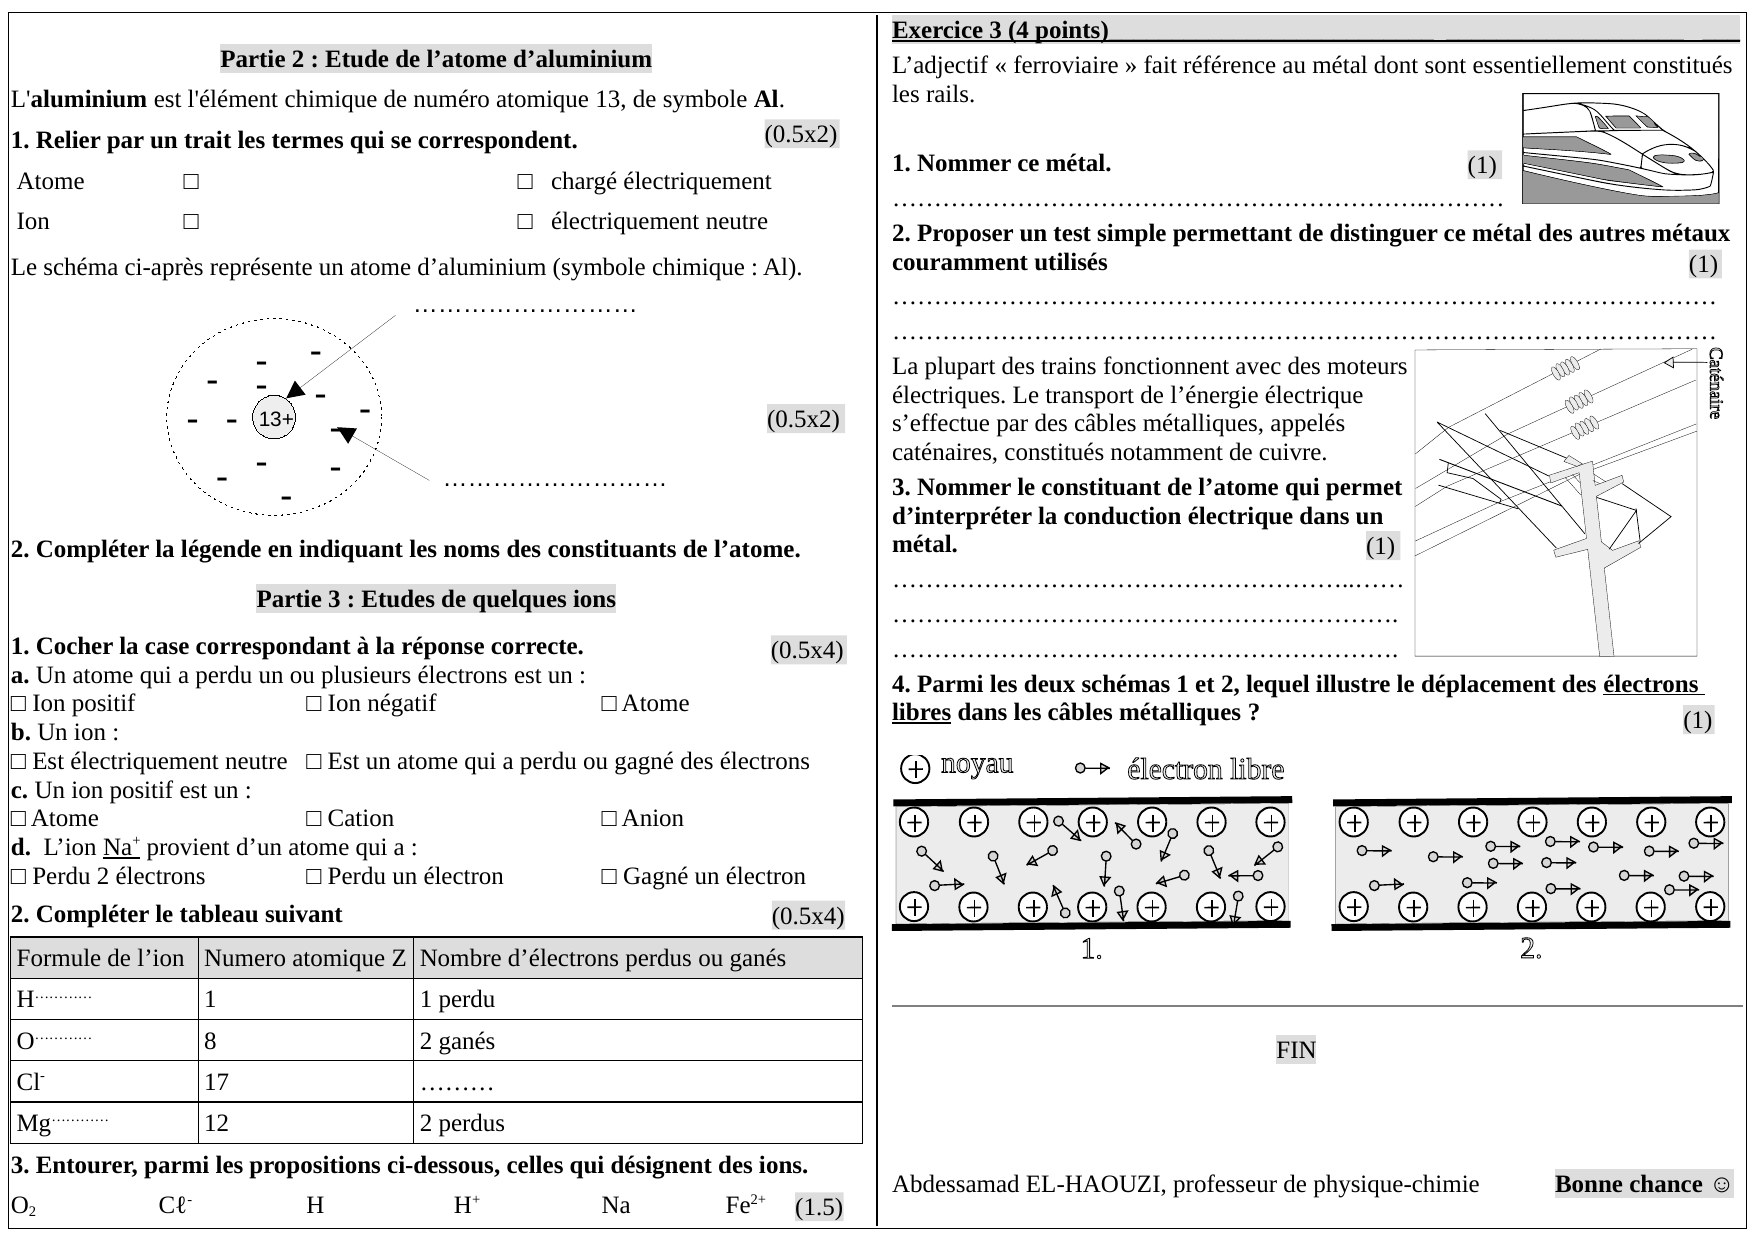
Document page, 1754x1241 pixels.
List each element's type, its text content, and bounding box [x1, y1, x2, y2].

text 4. Parmi les deux schémas 1 et 2, lequel illustre le déplacement des électrons libres dans les câbles métalliques ? [892, 669, 1743, 726]
text 2. Proposer un test simple permettant de distinguer ce métal des autres métaux couramment utilisés [892, 218, 1743, 275]
table_cell 8 [199, 1020, 413, 1060]
table_cell 1 perdu [414, 979, 862, 1019]
text ……………………………………………………………………………………… [892, 281, 1743, 310]
table_cell Cl- [11, 1061, 198, 1101]
table_cell ……… [414, 1061, 862, 1101]
text □ Perdu 2 électrons □ Perdu un électron □ Gagné un électron [11, 861, 862, 890]
table_cell 12 [199, 1103, 413, 1143]
table_cell 17 [199, 1061, 413, 1101]
table_cell [208, 200, 512, 241]
table_cell H………… [11, 979, 198, 1019]
table_cell □ [512, 200, 545, 241]
text Partie 2 : Etude de l’atome d’aluminium [11, 44, 862, 73]
text 2. Compléter la légende en indiquant les noms des constituants de l’atome. [11, 534, 862, 563]
table_header Nombre d’électrons perdus ou ganés [414, 938, 862, 978]
text Le schéma ci-après représente un atome d’aluminium (symbole chimique : Al). [11, 252, 862, 281]
table_cell Mg………… [11, 1103, 198, 1143]
text O2 Cℓ- H H+ Na Fe2+ [11, 1191, 862, 1219]
text [1720, 148, 1743, 177]
text La plupart des trains fonctionnent avec des moteurs électriques. Le transport de l’énergie électrique s’effectue par des câbles métalliques, appelés caténaires, constitués notamment de cuivre. [892, 351, 1414, 466]
text □ Ion positif □ Ion négatif □ Atome [11, 688, 862, 717]
text FIN [892, 1035, 1743, 1064]
text b. Un ion : [11, 717, 862, 746]
table_cell 2 ganés [414, 1020, 862, 1060]
text Abdessamad EL-HAOUZI, professeur de physique-chimie Bonne chance ☺ [892, 1169, 1743, 1198]
table_header Atome [11, 160, 178, 200]
text 1. Nommer ce métal. [892, 148, 1522, 177]
text [1724, 564, 1743, 593]
text c. Un ion positif est un : [11, 775, 862, 803]
table_header Numero atomique Z [199, 938, 413, 978]
table_cell électriquement neutre [545, 200, 845, 241]
text 3. Nommer le constituant de l’atome qui permet d’interpréter la conduction électrique dans un métal. [892, 472, 1414, 558]
table_header [208, 160, 512, 200]
text ………………………………………………..…… [892, 564, 1414, 593]
text □ Est électriquement neutre □ Est un atome qui a perdu ou gagné des électrons [11, 746, 862, 775]
text ……………………………………………………………………………………… [892, 316, 1743, 345]
text ………………………………………………………..……… [892, 183, 1743, 212]
text d. L’ion Na+ provient d’un atome qui a : [11, 832, 862, 861]
text [1724, 599, 1743, 628]
table_cell 2 perdus [414, 1103, 862, 1143]
text 1. Relier par un trait les termes qui se correspondent. [11, 125, 862, 154]
table_cell 1 [199, 979, 413, 1019]
table_header □ [512, 160, 545, 200]
text L’adjectif « ferroviaire » fait référence au métal dont sont essentiellement constitués les rails. [892, 50, 1743, 107]
text ……………………………………………………. [892, 599, 1414, 628]
table_cell Ion [11, 200, 178, 241]
text 1. Cocher la case correspondant à la réponse correcte. [11, 631, 862, 660]
table_header chargé électriquement [545, 160, 845, 200]
text a. Un atome qui a perdu un ou plusieurs électrons est un : [11, 660, 862, 688]
text ……………………………………………………. [892, 634, 1743, 663]
text Partie 3 : Etudes de quelques ions [11, 584, 862, 613]
text 2. Compléter le tableau suivant [11, 899, 862, 927]
text □ Atome □ Cation □ Anion [11, 803, 862, 832]
table_header Formule de l’ion [11, 938, 198, 978]
table_header □ [178, 160, 207, 200]
text Exercice 3 (4 points)__________________________ ___________________ ___ [892, 15, 1743, 44]
table_cell O………… [11, 1020, 198, 1060]
text L'aluminium est l'élément chimique de numéro atomique 13, de symbole Al. [11, 84, 862, 113]
table_cell □ [178, 200, 207, 241]
text 3. Entourer, parmi les propositions ci-dessous, celles qui désignent des ions. [11, 1150, 862, 1178]
